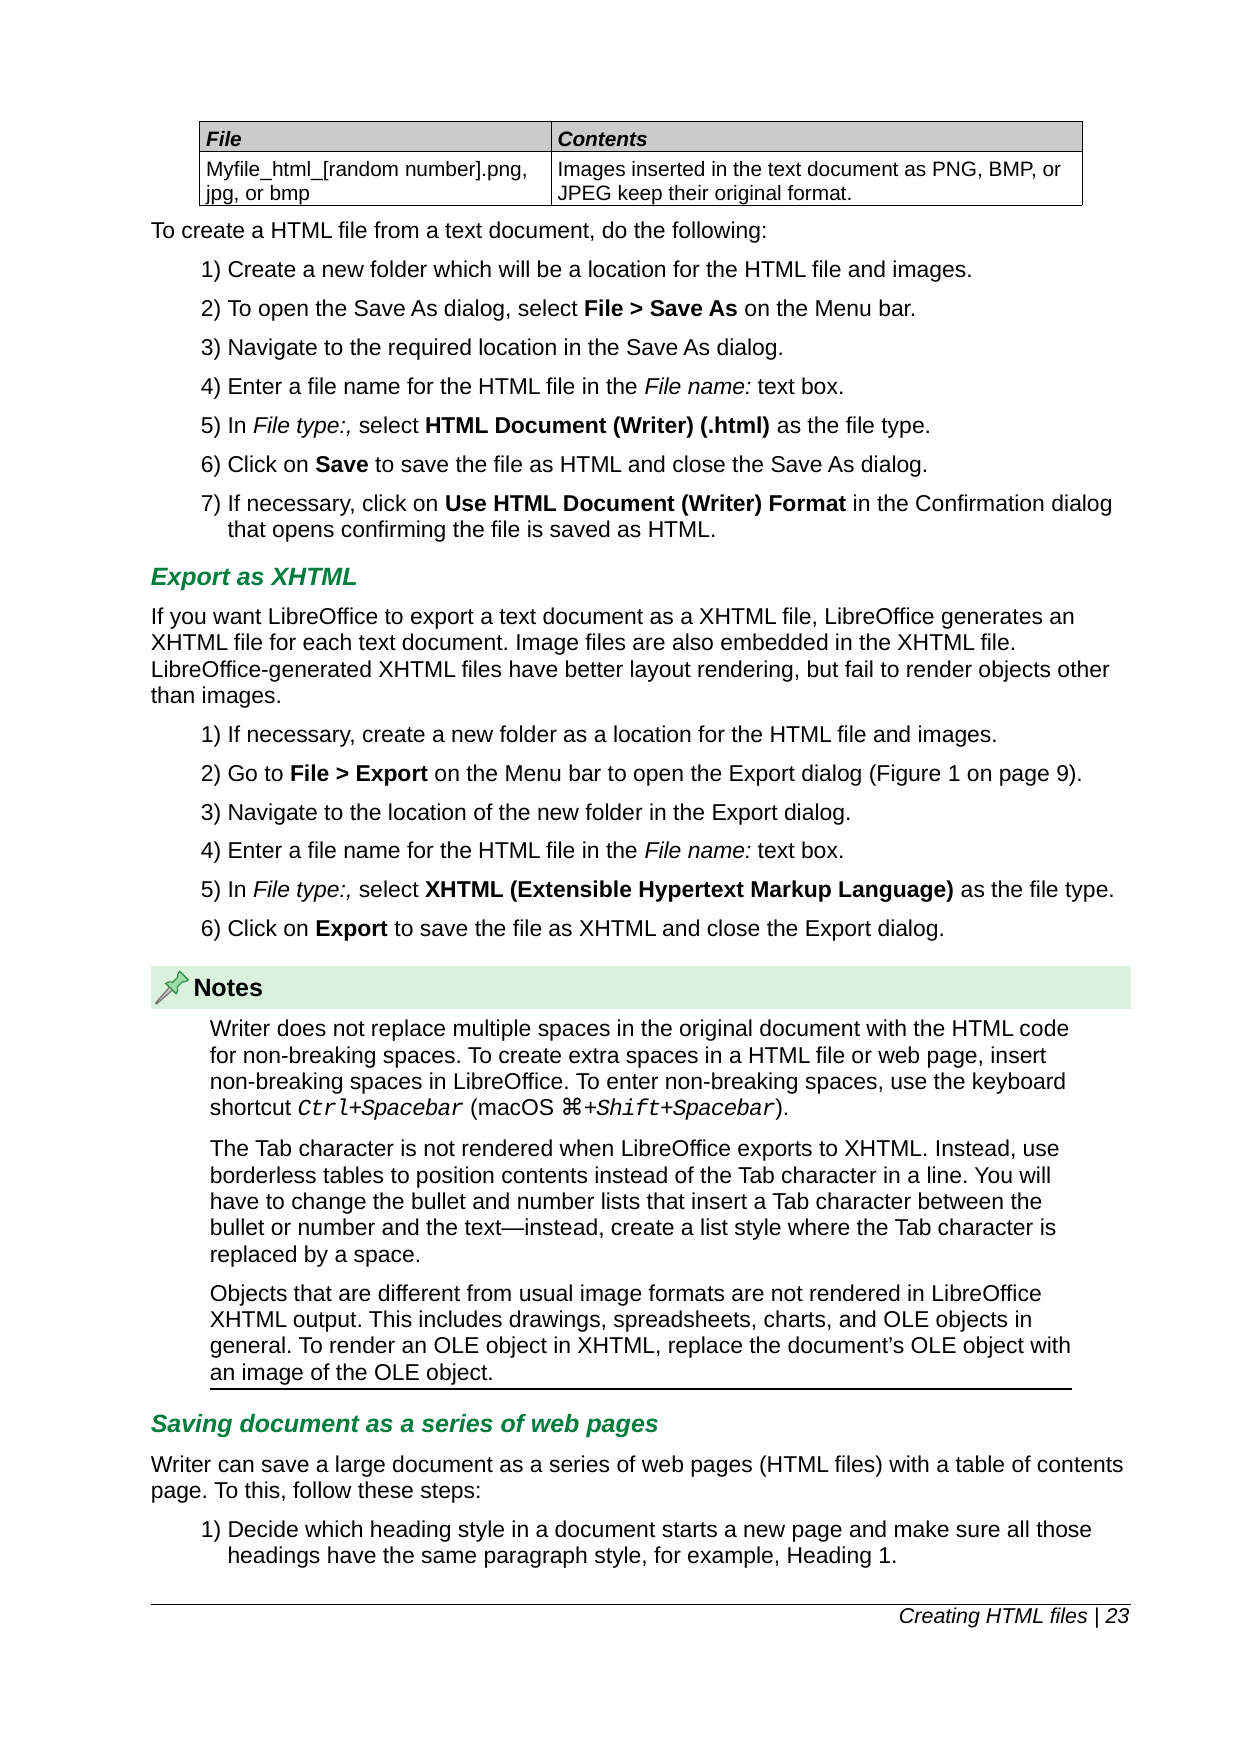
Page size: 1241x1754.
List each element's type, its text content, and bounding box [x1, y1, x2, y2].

table_cell Images inserted in the text document as PNG, BMP, or JPEG keep their original format. [552, 152, 1082, 205]
list Click on Export to save the file as XHTML and close the Export dialog. [227, 915, 1131, 941]
list Click on Save to save the file as HTML and close the Save As dialog. [227, 451, 1131, 477]
text The Tab character is not rendered when LibreOffice exports to XHTML. Instead, use borderless tables to position contents instead of the Tab character in a line. You will have to change the bullet and number lists that insert a Tab character between the bullet or number and the text—instead, create a list style where the Tab character is replaced by a space. [209, 1135, 1072, 1267]
list If necessary, click on Use HTML Document (Writer) Format in the Confirmation dialog that opens confirming the file is saved as HTML. [227, 489, 1131, 542]
list Enter a file name for the HTML file in the File name: text box. [227, 373, 1131, 399]
table_header File [200, 122, 551, 151]
text Objects that are different from usual image formats are not rendered in LibreOffice XHTML output. This includes drawings, spreadsheets, charts, and OLE objects in general. To render an OLE object in XHTML, replace the document’s OLE object with an image of the OLE object. [209, 1279, 1072, 1390]
list Navigate to the required location in the Save As dialog. [227, 334, 1131, 360]
subtitle Export as XHTML [151, 562, 1131, 590]
list If you want LibreOffice to export a text document as a XHTML file, LibreOffice generates an XHTML file for each text document. Image files are also embedded in the XHTML file. LibreOffice-generated XHTML files have better layout rendering, but fail to render objects other than images. [151, 603, 1131, 708]
list Enter a file name for the HTML file in the File name: text box. [227, 837, 1131, 864]
list To create a HTML file from a text document, do the following: [151, 217, 1131, 244]
table_header Contents [552, 122, 1082, 151]
list If necessary, create a new folder as a location for the HTML file and images. [227, 721, 1131, 747]
table_cell Myfile_html_[random number].png, jpg, or bmp [200, 152, 551, 205]
text Writer does not replace multiple spaces in the original document with the HTML code for non-breaking spaces. To create extra spaces in a HTML file or web page, insert non-breaking spaces in LibreOffice. To enter non-breaking spaces, use the keyboard shortcut Ctrl+Spacebar (macOS ⌘+Shift+Spacebar). [209, 1015, 1072, 1123]
list Go to File > Export on the Menu bar to open the Export dialog (Figure 1 on page 9). [227, 759, 1131, 786]
list Writer can save a large document as a series of web pages (HTML files) with a table of contents page. To this, follow these steps: [151, 1451, 1131, 1503]
list Decide which heading style in a document starts a new page and make sure all those headings have the same paragraph style, for example, Heading 1. [227, 1516, 1131, 1568]
list In File type:, select XHTML (Extensible Hypertext Markup Language) as the file type. [227, 876, 1131, 902]
list Navigate to the location of the new folder in the Export dialog. [227, 798, 1131, 825]
list Create a new folder which will be a location for the HTML file and images. [227, 256, 1131, 283]
list In File type:, select HTML Document (Writer) (.html) as the file type. [227, 412, 1131, 438]
subtitle Saving document as a series of web pages [151, 1409, 1131, 1438]
list To open the Save As dialog, select File > Save As on the Menu bar. [227, 295, 1131, 322]
subtitle Notes [151, 966, 1131, 1009]
